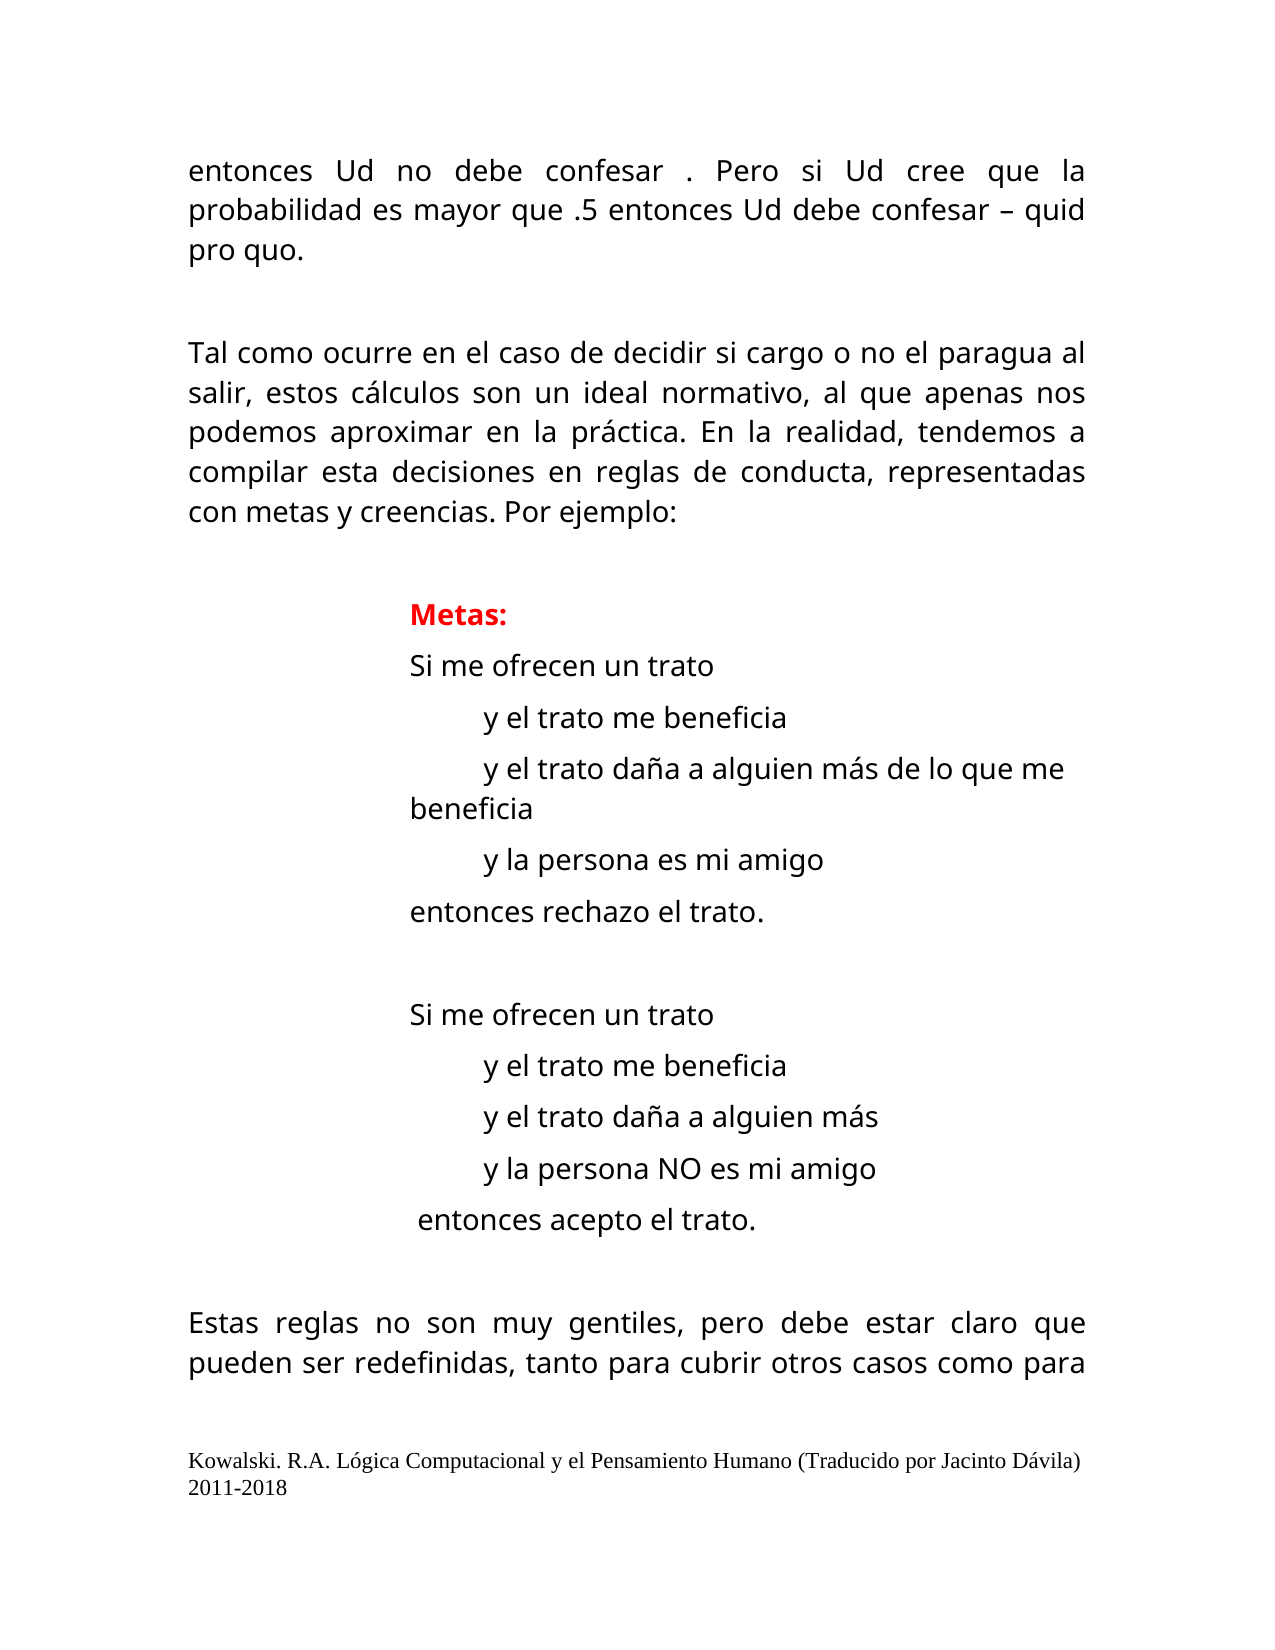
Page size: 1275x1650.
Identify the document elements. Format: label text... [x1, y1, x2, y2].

text y la persona es mi amigo [409, 839, 1087, 879]
text y el trato daña a alguien más de lo que me beneficia [409, 748, 1087, 828]
text y el trato daña a alguien más [409, 1097, 1087, 1136]
text y el trato me beneficia [409, 697, 1087, 737]
text entonces acepto el trato. [409, 1200, 1087, 1239]
text entonces rechazo el trato. [409, 891, 1087, 931]
text y la persona NO es mi amigo [409, 1148, 1087, 1188]
text Metas: [409, 594, 1087, 634]
text Estas reglas no son muy gentiles, pero debe estar claro que pueden ser redefinidas, tanto para cubrir otros casos como para [188, 1303, 1087, 1382]
text y el trato me beneficia [409, 1045, 1087, 1085]
text Si me ofrecen un trato [409, 645, 1087, 685]
text Tal como ocurre en el caso de decidir si cargo o no el paragua al salir, estos cálculos son un ideal normativo, al que apenas nos podemos aproximar en la práctica. En la realidad, tendemos a compilar esta decisiones en reglas de conducta, representadas con metas y creencias. Por ejemplo: [188, 332, 1087, 531]
text entonces Ud no debe confesar . Pero si Ud cree que la probabilidad es mayor que .5 entonces Ud debe confesar – quid pro quo. [188, 150, 1087, 269]
text Si me ofrecen un trato [409, 994, 1087, 1033]
